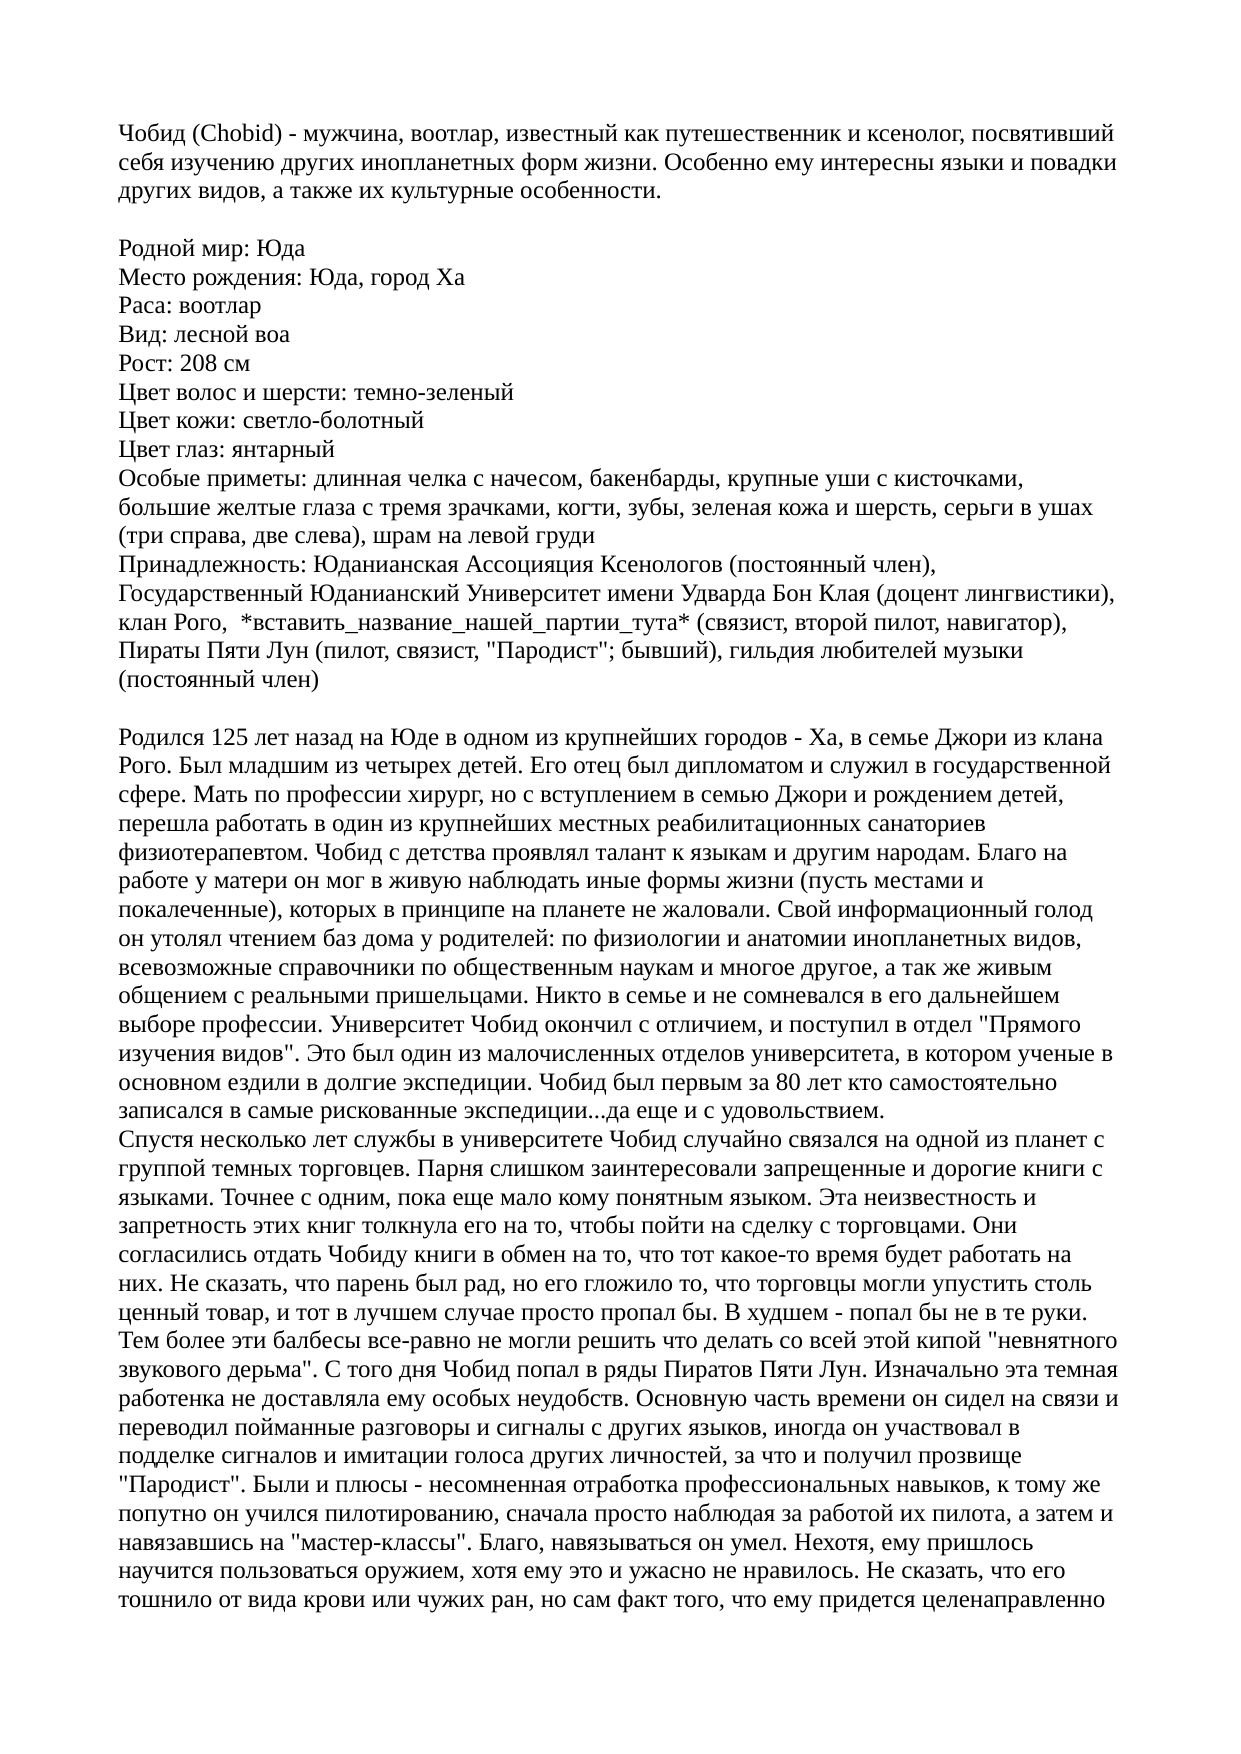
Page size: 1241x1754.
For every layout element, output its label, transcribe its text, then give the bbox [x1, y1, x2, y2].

text Родной мир: Юда [118, 233, 1122, 262]
text Рост: 208 см [118, 348, 1122, 377]
text Спустя несколько лет службы в университете Чобид случайно связался на одной из планет с группой темных торговцев. Парня слишком заинтересовали запрещенные и дорогие книги с языками. Точнее с одним, пока еще мало кому понятным языком. Эта неизвестность и запретность этих книг толкнула его на то, чтобы пойти на сделку с торговцами. Они согласились отдать Чобиду книги в обмен на то, что тот какое-то время будет работать на них. Не сказать, что парень был рад, но его гложило то, что торговцы могли упустить столь ценный товар, и тот в лучшем случае просто пропал бы. В худшем - попал бы не в те руки. Тем более эти балбесы все-равно не могли решить что делать со всей этой кипой "невнятного звукового дерьма". С того дня Чобид попал в ряды Пиратов Пяти Лун. Изначально эта темная работенка не доставляла ему особых неудобств. Основную часть времени он сидел на связи и переводил пойманные разговоры и сигналы с других языков, иногда он участвовал в подделке сигналов и имитации голоса других личностей, за что и получил прозвище "Пародист". Были и плюсы - несомненная отработка профессиональных навыков, к тому же попутно он учился пилотированию, сначала просто наблюдая за работой их пилота, а затем и навязавшись на "мастер-классы". Благо, навязываться он умел. Нехотя, ему пришлось научится пользоваться оружием, хотя ему это и ужасно не нравилось. Не сказать, что его тошнило от вида крови или чужих ран, но сам факт того, что ему придется целенаправленно [118, 1124, 1122, 1613]
text Цвет кожи: светло-болотный [118, 406, 1122, 434]
text Место рождения: Юда, город Ха [118, 262, 1122, 291]
text Цвет глаз: янтарный [118, 434, 1122, 463]
text Особые приметы: длинная челка с начесом, бакенбарды, крупные уши с кисточками, большие желтые глаза с тремя зрачками, когти, зубы, зеленая кожа и шерсть, серьги в ушах (три справа, две слева), шрам на левой груди [118, 463, 1122, 549]
text Раса: воотлар [118, 291, 1122, 319]
text Вид: лесной воа [118, 319, 1122, 348]
text Цвет волос и шерсти: темно-зеленый [118, 377, 1122, 406]
text Чобид (Chobid) - мужчина, воотлар, известный как путешественник и ксенолог, посвятивший себя изучению других инопланетных форм жизни. Особенно ему интересны языки и повадки других видов, а также их культурные особенности. [118, 118, 1122, 204]
text Родился 125 лет назад на Юде в одном из крупнейших городов - Ха, в семье Джори из клана Рого. Был младшим из четырех детей. Его отец был дипломатом и служил в государственной сфере. Мать по профессии хирург, но с вступлением в семью Джори и рождением детей, перешла работать в один из крупнейших местных реабилитационных санаториев физиотерапевтом. Чобид с детства проявлял талант к языкам и другим народам. Благо на работе у матери он мог в живую наблюдать иные формы жизни (пусть местами и покалеченные), которых в принципе на планете не жаловали. Свой информационный голод он утолял чтением баз дома у родителей: по физиологии и анатомии инопланетных видов, всевозможные справочники по общественным наукам и многое другое, а так же живым общением с реальными пришельцами. Никто в семье и не сомневался в его дальнейшем выборе профессии. Университет Чобид окончил с отличием, и поступил в отдел "Прямого изучения видов". Это был один из малочисленных отделов университета, в котором ученые в основном ездили в долгие экспедиции. Чобид был первым за 80 лет кто самостоятельно записался в самые рискованные экспедиции...да еще и с удовольствием. [118, 722, 1122, 1124]
text Принадлежность: Юданианская Ассоцияция Ксенологов (постоянный член), Государственный Юданианский Университет имени Удварда Бон Клая (доцент лингвистики), клан Рого, *вставить_название_нашей_партии_тута* (связист, второй пилот, навигатор), Пираты Пяти Лун (пилот, связист, "Пародист"; бывший), гильдия любителей музыки (постоянный член) [118, 549, 1122, 693]
